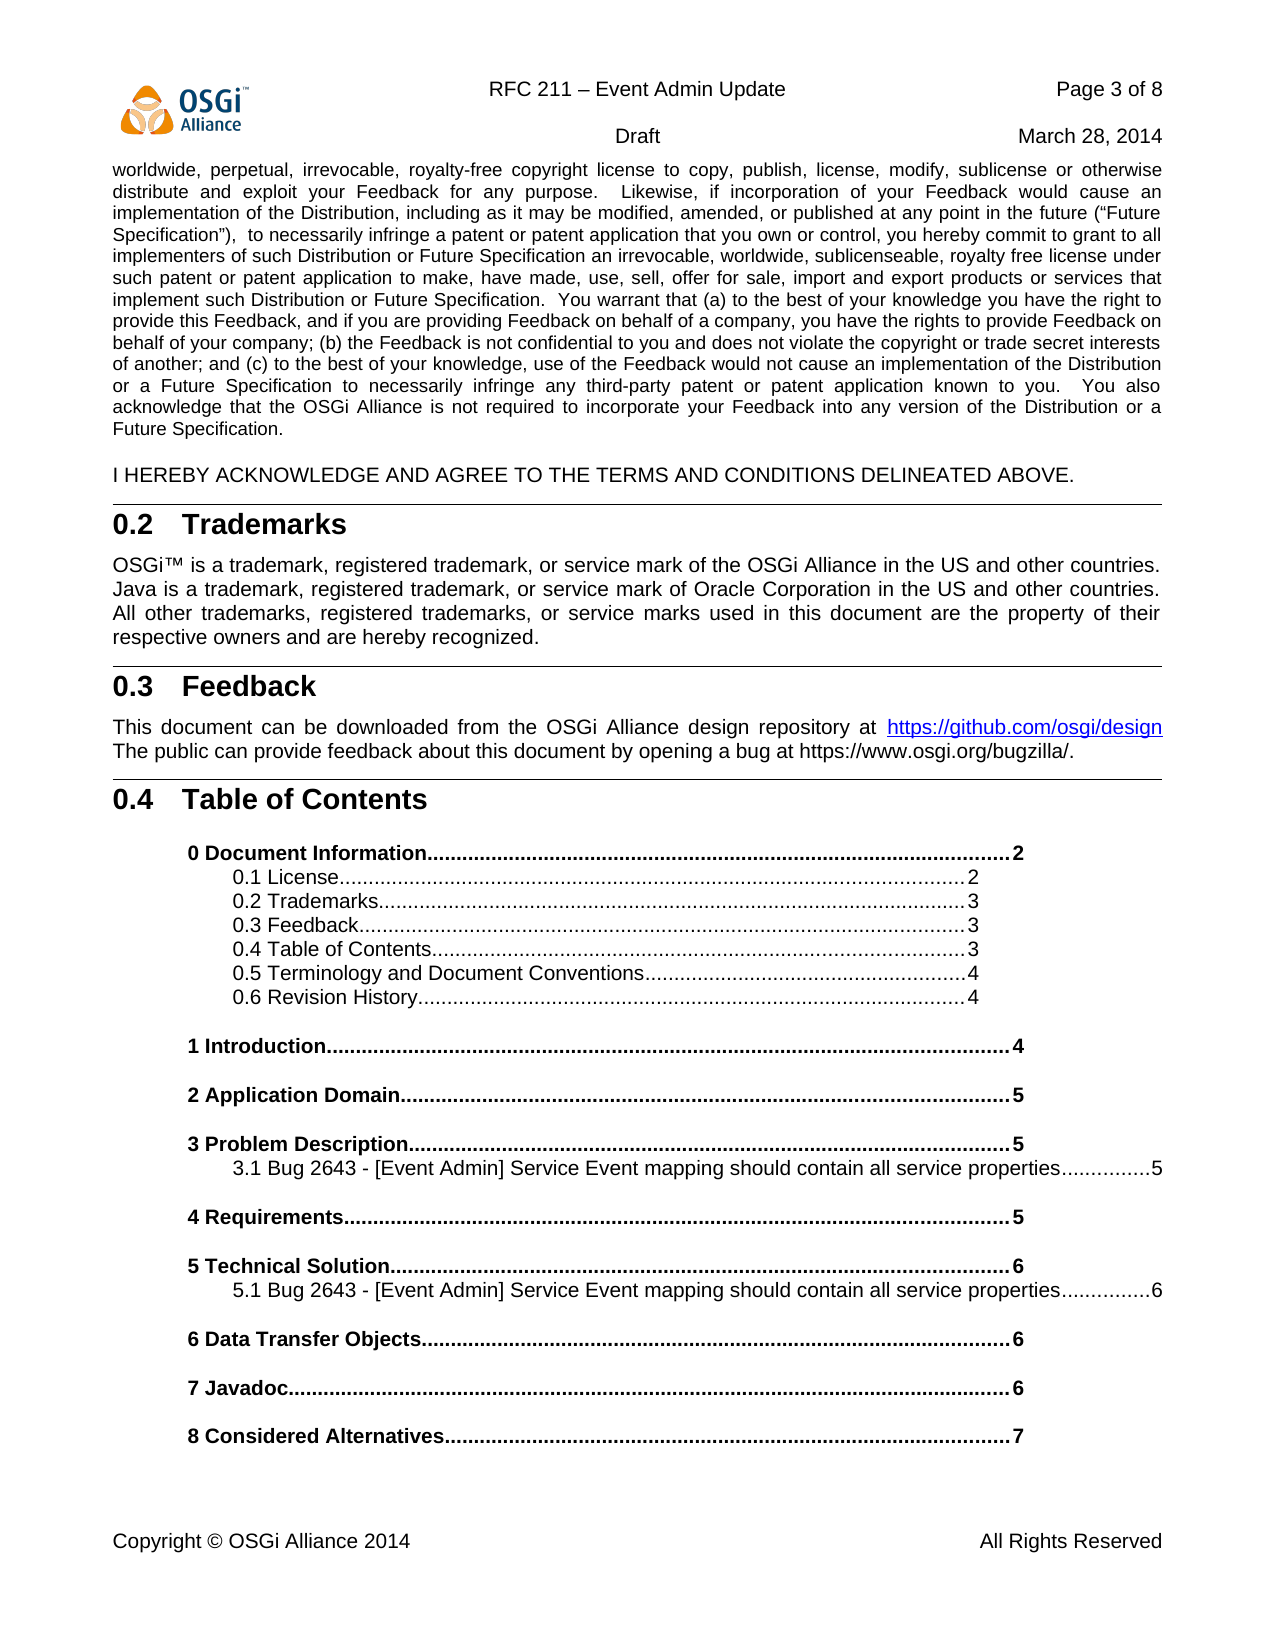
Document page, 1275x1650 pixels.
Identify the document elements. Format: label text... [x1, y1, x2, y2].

text 4 Requirements 5 [187, 1204, 1162, 1228]
text 0.3 Feedback 3 [232, 913, 1162, 937]
text 6 Data Transfer Objects 6 [187, 1326, 1162, 1350]
text 0.1 License 2 [232, 865, 1162, 889]
text 0.4 Table of Contents 3 [232, 937, 1162, 961]
text 7 Javadoc 6 [187, 1375, 1162, 1399]
text 3.1 Bug 2643 - [Event Admin] Service Event mapping should contain all service properties 5 [232, 1156, 1162, 1179]
text worldwide, perpetual, irrevocable, royalty-free copyright license to copy, publish, license, modify, sublicense or otherwise distribute and exploit your Feedback for any purpose. Likewise, if incorporation of your Feedback would cause an implementation of the Distribution, including as it may be modified, amended, or published at any point in the future (“Future Specification”), to necessarily infringe a patent or patent application that you own or control, you hereby commit to grant to all implementers of such Distribution or Future Specification an irrevocable, worldwide, sublicenseable, royalty free license under such patent or patent application to make, have made, use, sell, offer for sale, import and export products or services that implement such Distribution or Future Specification. You warrant that (a) to the best of your knowledge you have the right to provide this Feedback, and if you are providing Feedback on behalf of a company, you have the rights to provide Feedback on behalf of your company; (b) the Feedback is not confidential to you and does not violate the copyright or trade secret interests of another; and (c) to the best of your knowledge, use of the Feedback would not cause an implementation of the Distribution or a Future Specification to necessarily infringe any third-party patent or patent application known to you. You also acknowledge that the OSGi Alliance is not required to incorporate your Feedback into any version of the Distribution or a Future Specification. [112, 159, 1162, 439]
text This document can be downloaded from the OSGi Alliance design repository at https://github.com/osgi/design The public can provide feedback about this document by opening a bug at https://www.osgi.org/bugzilla/. [112, 715, 1162, 763]
text OSGi™ is a trademark, registered trademark, or service mark of the OSGi Alliance in the US and other countries. Java is a trademark, registered trademark, or service mark of Oracle Corporation in the US and other countries. All other trademarks, registered trademarks, or service marks used in this document are the property of their respective owners and are hereby recognized. [112, 553, 1162, 649]
text 1 Introduction 4 [187, 1034, 1162, 1058]
text 5.1 Bug 2643 - [Event Admin] Service Event mapping should contain all service properties 6 [232, 1277, 1162, 1301]
picture [113, 78, 257, 142]
subtitle Trademarks [112, 505, 1162, 541]
text 0.2 Trademarks 3 [232, 889, 1162, 913]
text 0 Document Information 2 [187, 841, 1162, 865]
text 8 Considered Alternatives 7 [187, 1424, 1162, 1448]
text 0.5 Terminology and Document Conventions 4 [232, 961, 1162, 985]
text 0.6 Revision History 4 [232, 985, 1162, 1009]
text 2 Application Domain 5 [187, 1083, 1162, 1107]
subtitle Feedback [112, 667, 1162, 702]
text I HEREBY ACKNOWLEDGE AND AGREE TO THE TERMS AND CONDITIONS DELINEATED ABOVE. [112, 463, 1162, 487]
subtitle Table of Contents [112, 780, 1162, 816]
text 3 Problem Description 5 [187, 1132, 1162, 1156]
text 5 Technical Solution 6 [187, 1253, 1162, 1277]
